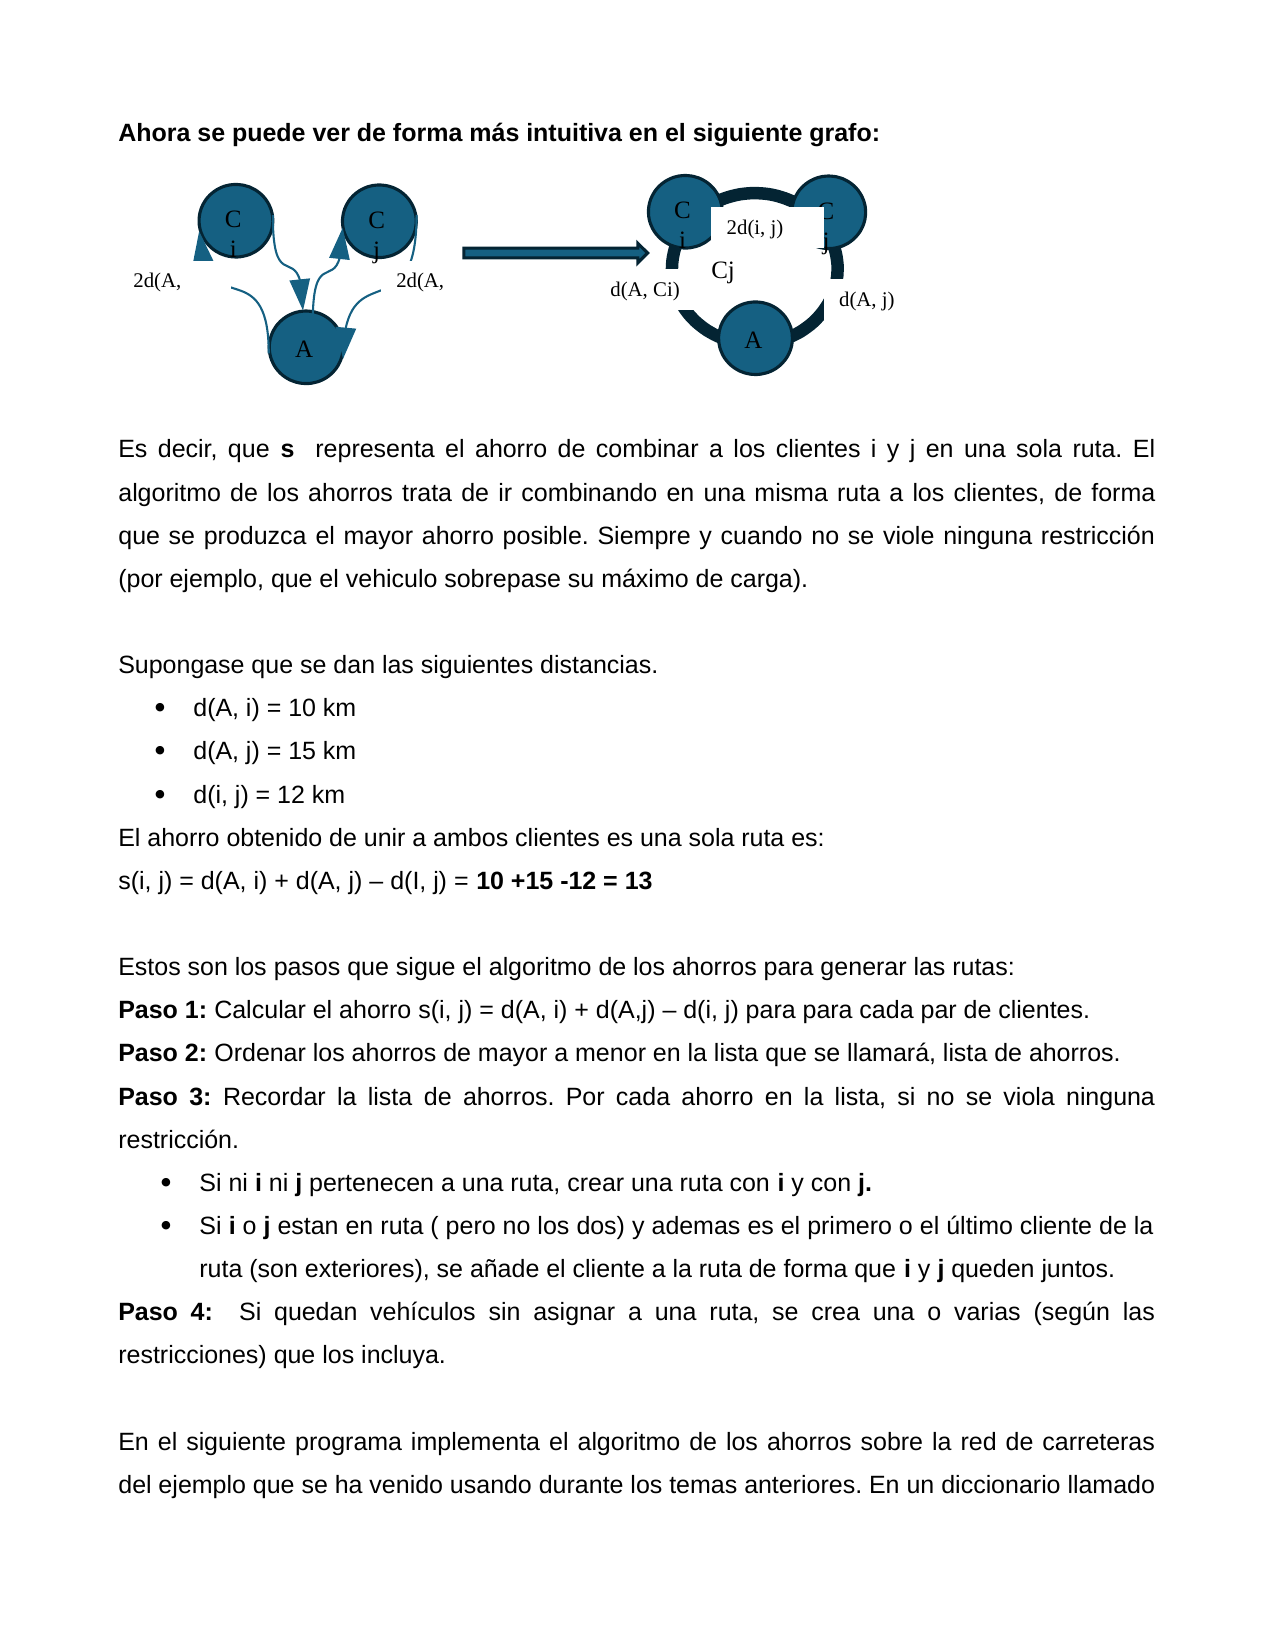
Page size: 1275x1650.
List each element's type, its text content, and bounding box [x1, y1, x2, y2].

text En el siguiente programa implementa el algoritmo de los ahorros sobre la red de carreteras del ejemplo que se ha venido usando durante los temas anteriores. En un diccionario llamado [118, 1427, 1157, 1499]
text Paso 3: Recordar la lista de ahorros. Por cada ahorro en la lista, si no se viola ninguna restricción. [118, 1082, 1157, 1153]
text Es decir, que s representa el ahorro de combinar a los clientes i y j en una sola ruta. El algoritmo de los ahorros trata de ir combinando en una misma ruta a los clientes, de forma que se produzca el mayor ahorro posible. Siempre y cuando no se viole ninguna restricción (por ejemplo, que el vehiculo sobrepase su máximo de carga). [118, 434, 1157, 592]
text d(A, j) [839, 287, 921, 311]
text Paso 2: Ordenar los ahorros de mayor a menor en la lista que se llamará, lista de ahorros. [118, 1038, 1157, 1067]
text El ahorro obtenido de unir a ambos clientes es una sola ruta es: [118, 823, 1157, 852]
text 2d(i, j) [726, 215, 809, 239]
text Ahora se puede ver de forma más intuitiva en el siguiente grafo: [118, 118, 1157, 147]
list d(A, j) = 15 km [156, 736, 1157, 765]
text d(A, Ci) [610, 276, 693, 301]
text Estos son los pasos que sigue el algoritmo de los ahorros para generar las rutas: [118, 952, 1157, 981]
text Paso 1: Calcular el ahorro s(i, j) = d(A, i) + d(A,j) – d(i, j) para para cada par de clientes. [118, 995, 1157, 1024]
list d(i, j) = 12 km [156, 779, 1157, 808]
text Supongase que se dan las siguientes distancias. [118, 650, 1157, 679]
text Paso 4: Si quedan vehículos sin asignar a una ruta, se crea una o varias (según las restricciones) que los incluya. [118, 1297, 1157, 1369]
list d(A, i) = 10 km [156, 693, 1157, 722]
list Si i o j estan en ruta ( pero no los dos) y ademas es el primero o el último cliente de la ruta (son exteriores), se añade el cliente a la ruta de forma que i y j queden juntos. [162, 1211, 1157, 1283]
text 2d(A, C1) [133, 268, 216, 294]
list Si ni i ni j pertenecen a una ruta, crear una ruta con i y con j. [162, 1168, 1157, 1197]
text s(i, j) = d(A, i) + d(A, j) – d(I, j) = 10 +15 -12 = 13 [118, 866, 1157, 895]
text 2d(A, C2) [396, 268, 478, 294]
